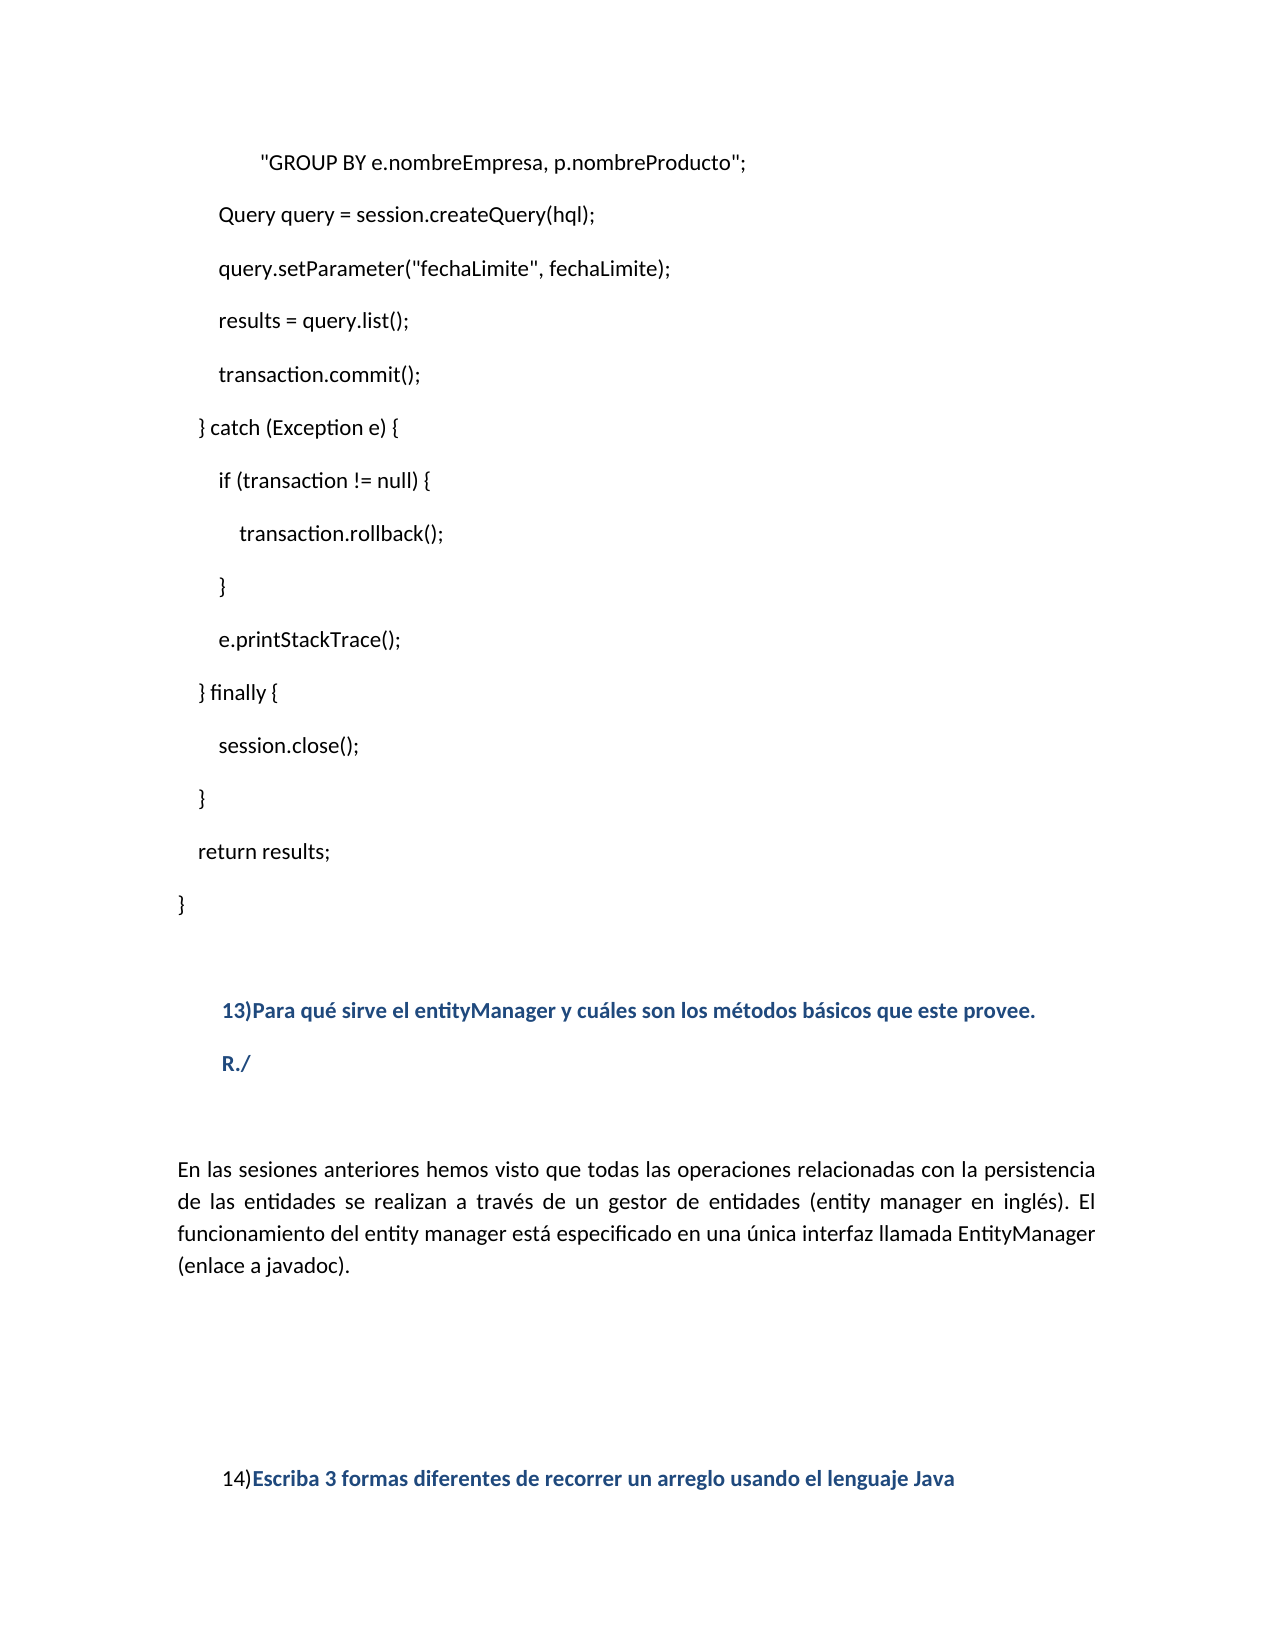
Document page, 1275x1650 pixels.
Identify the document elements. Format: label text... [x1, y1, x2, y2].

text } [177, 784, 1098, 812]
text query.setParameter("fechaLimite", fechaLimite); [177, 254, 1098, 282]
text if (transaction != null) { [177, 466, 1098, 494]
text } [177, 890, 1098, 918]
text En las sesiones anteriores hemos visto que todas las operaciones relacionadas con la persistencia de las entidades se realizan a través de un gestor de entidades (entity manager en inglés). El funcionamiento del entity manager está especificado en una única interfaz llamada EntityManager (enlace a javadoc). [177, 1155, 1098, 1279]
text R./ [222, 1049, 1098, 1077]
list Escriba 3 formas diferentes de recorrer un arreglo usando el lenguaje Java [222, 1464, 1098, 1492]
text Query query = session.createQuery(hql); [177, 201, 1098, 229]
text return results; [177, 837, 1098, 865]
text } finally { [177, 678, 1098, 706]
text results = query.list(); [177, 307, 1098, 335]
text } catch (Exception e) { [177, 413, 1098, 441]
text e.printStackTrace(); [177, 625, 1098, 653]
list Para qué sirve el entityManager y cuáles son los métodos básicos que este provee. [222, 996, 1098, 1024]
text session.close(); [177, 731, 1098, 759]
text transaction.commit(); [177, 360, 1098, 388]
text "GROUP BY e.nombreEmpresa, p.nombreProducto"; [177, 148, 1098, 176]
text transaction.rollback(); [177, 519, 1098, 547]
text } [177, 572, 1098, 600]
